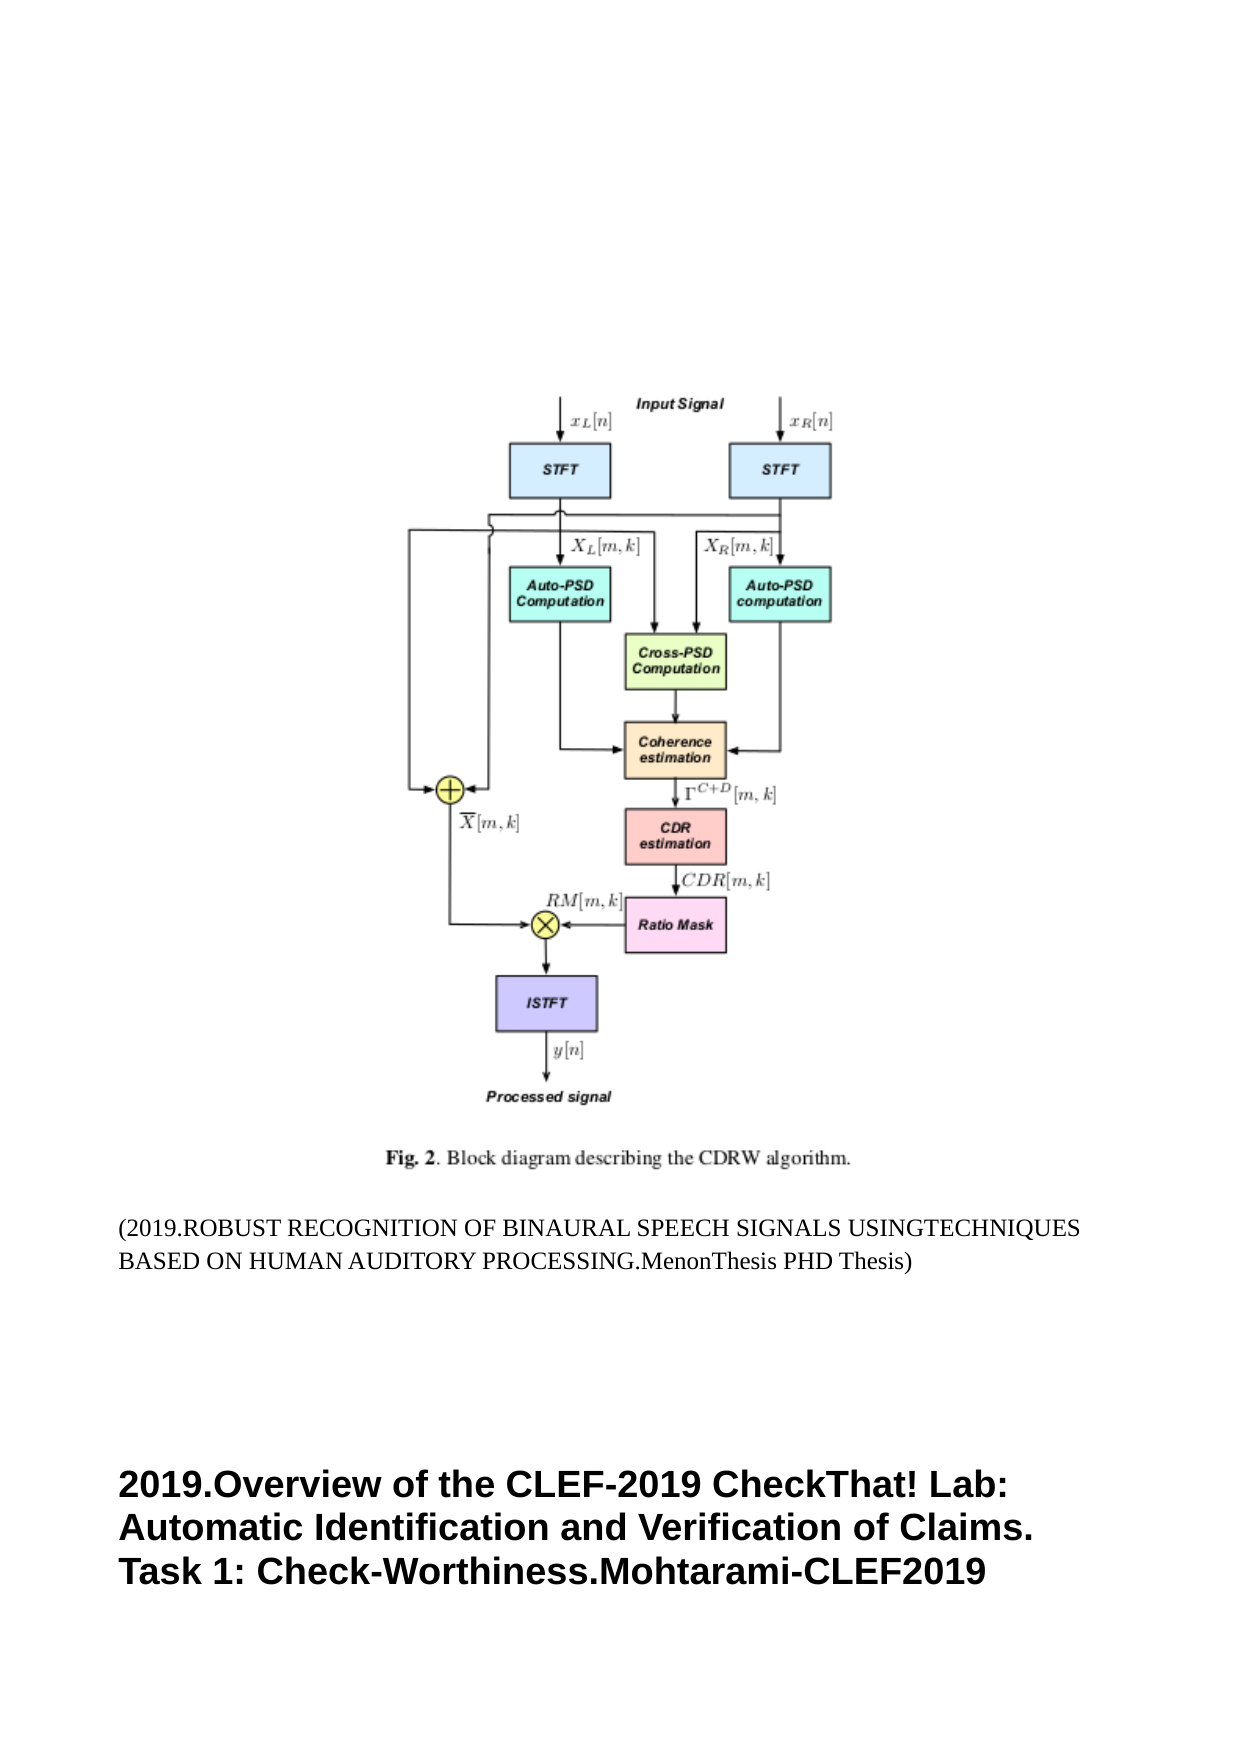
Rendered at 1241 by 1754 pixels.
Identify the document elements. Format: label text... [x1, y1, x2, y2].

picture [353, 356, 887, 1196]
text (2019.ROBUST RECOGNITION OF BINAURAL SPEECH SIGNALS USINGTECHNIQUES BASED ON HUMAN AUDITORY PROCESSING.MenonThesis PHD Thesis) [118, 1213, 1122, 1275]
subtitle 2019.Overview of the CLEF-2019 CheckThat! Lab: Automatic Identification and Verification of Claims. Task 1: Check-Worthiness.Mohtarami-CLEF2019 [118, 1461, 1122, 1592]
